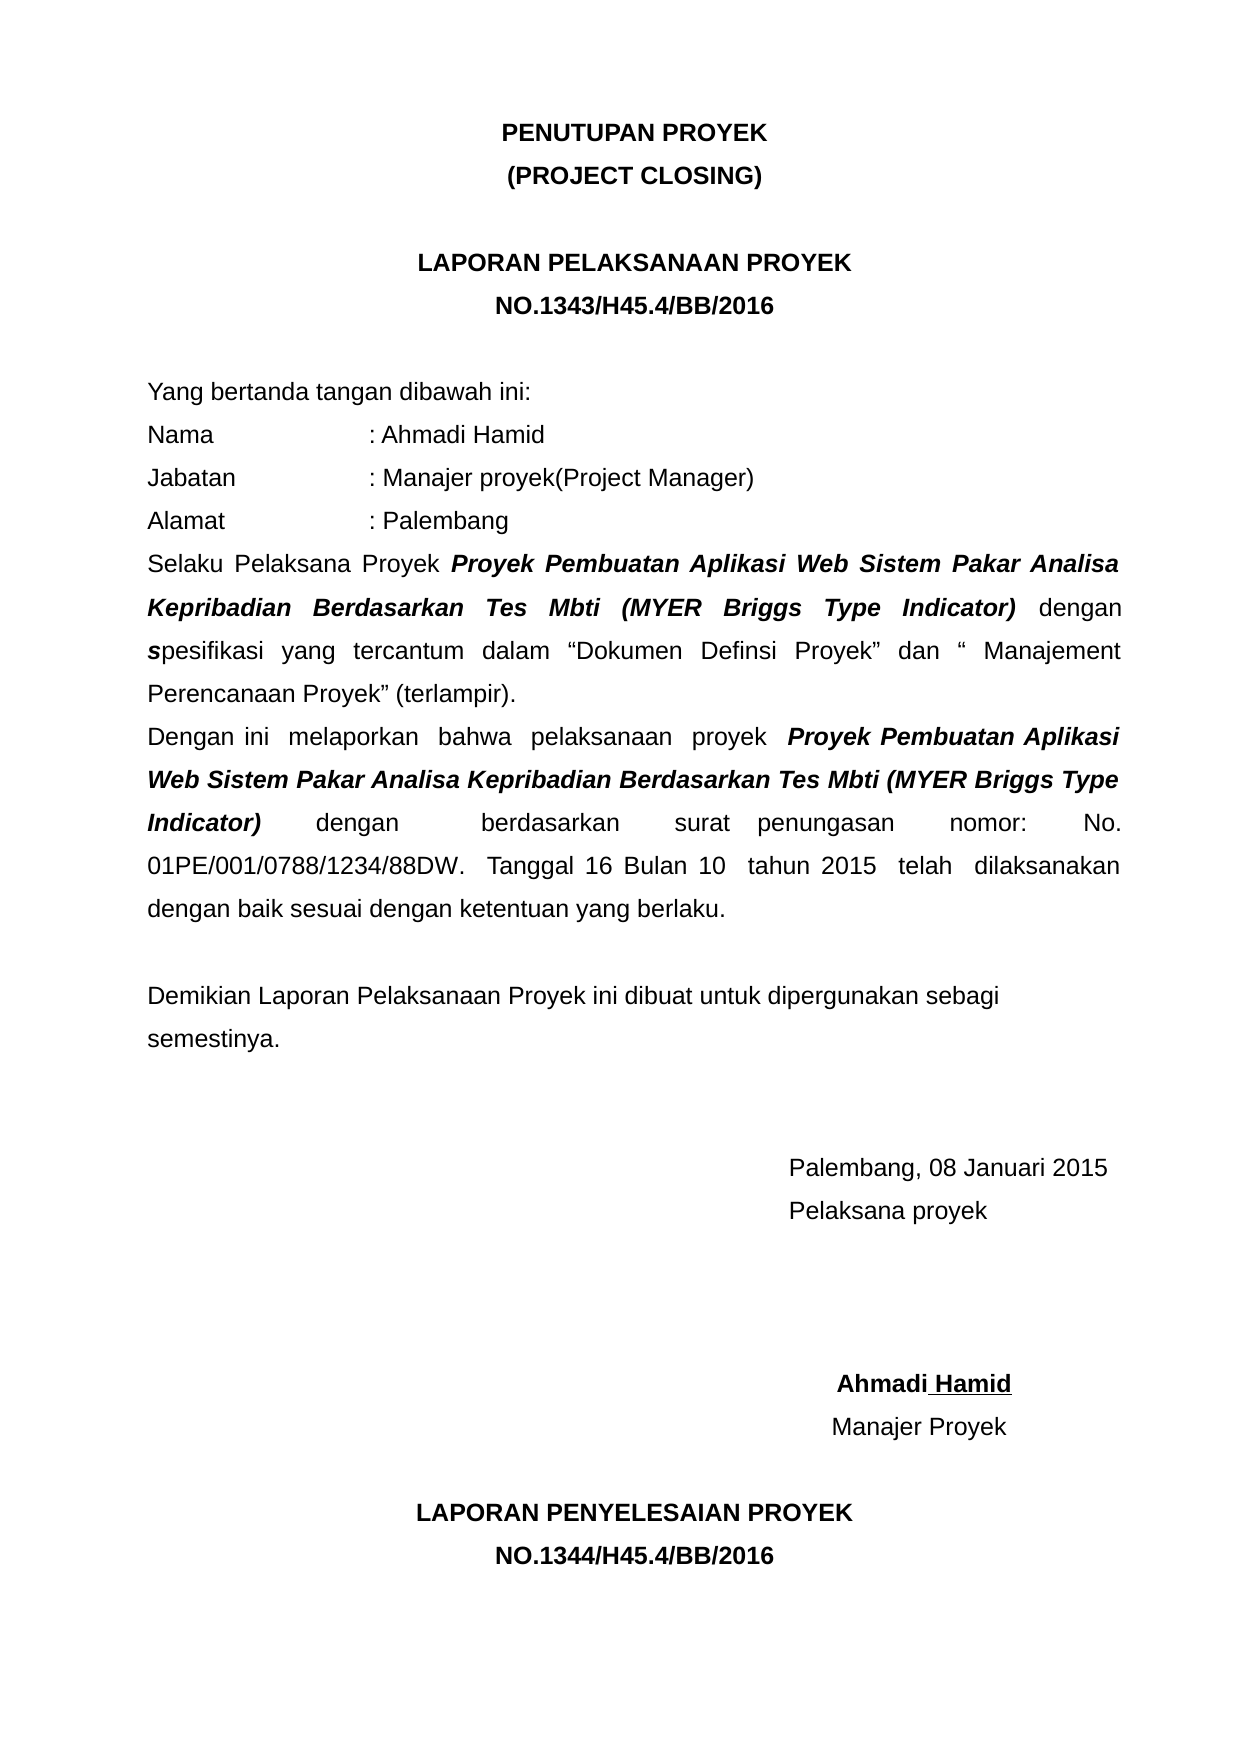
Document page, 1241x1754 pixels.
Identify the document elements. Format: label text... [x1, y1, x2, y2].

text Palembang, 08 Januari 2015 [672, 1153, 1122, 1182]
text PENUTUPAN PROYEK (PROJECT CLOSING) [147, 118, 1122, 190]
text LAPORAN PENYELESAIAN PROYEK NO.1344/H45.4/BB/2016 [147, 1498, 1122, 1570]
text Yang bertanda tangan dibawah ini: [147, 377, 1122, 406]
text Demikian Laporan Pelaksanaan Proyek ini dibuat untuk dipergunakan sebagi semestinya. [147, 981, 1122, 1052]
text Selaku Pelaksana Proyek Proyek Pembuatan Aplikasi Web Sistem Pakar Analisa Kepribadian Berdasarkan Tes Mbti (MYER Briggs Type Indicator) dengan spesifikasi yang tercantum dalam “Dokumen Definsi Proyek” dan “ Manajement Perencanaan Proyek” (terlampir). [147, 549, 1122, 707]
text Ahmadi Hamid Manajer Proyek [672, 1369, 1122, 1441]
text Dengan ini melaporkan bahwa pelaksanaan proyek Proyek Pembuatan Aplikasi Web Sistem Pakar Analisa Kepribadian Berdasarkan Tes Mbti (MYER Briggs Type Indicator) dengan berdasarkan surat penungasan nomor: No. 01PE/001/0788/1234/88DW. Tanggal 16 Bulan 10 tahun 2015 telah dilaksanakan dengan baik sesuai dengan ketentuan yang berlaku. [147, 722, 1122, 923]
text Nama : Ahmadi Hamid Jabatan : Manajer proyek(Project Manager) Alamat : Palembang [147, 420, 1122, 535]
text Pelaksana proyek [672, 1196, 1122, 1225]
text LAPORAN PELAKSANAAN PROYEK NO.1343/H45.4/BB/2016 [147, 247, 1122, 319]
